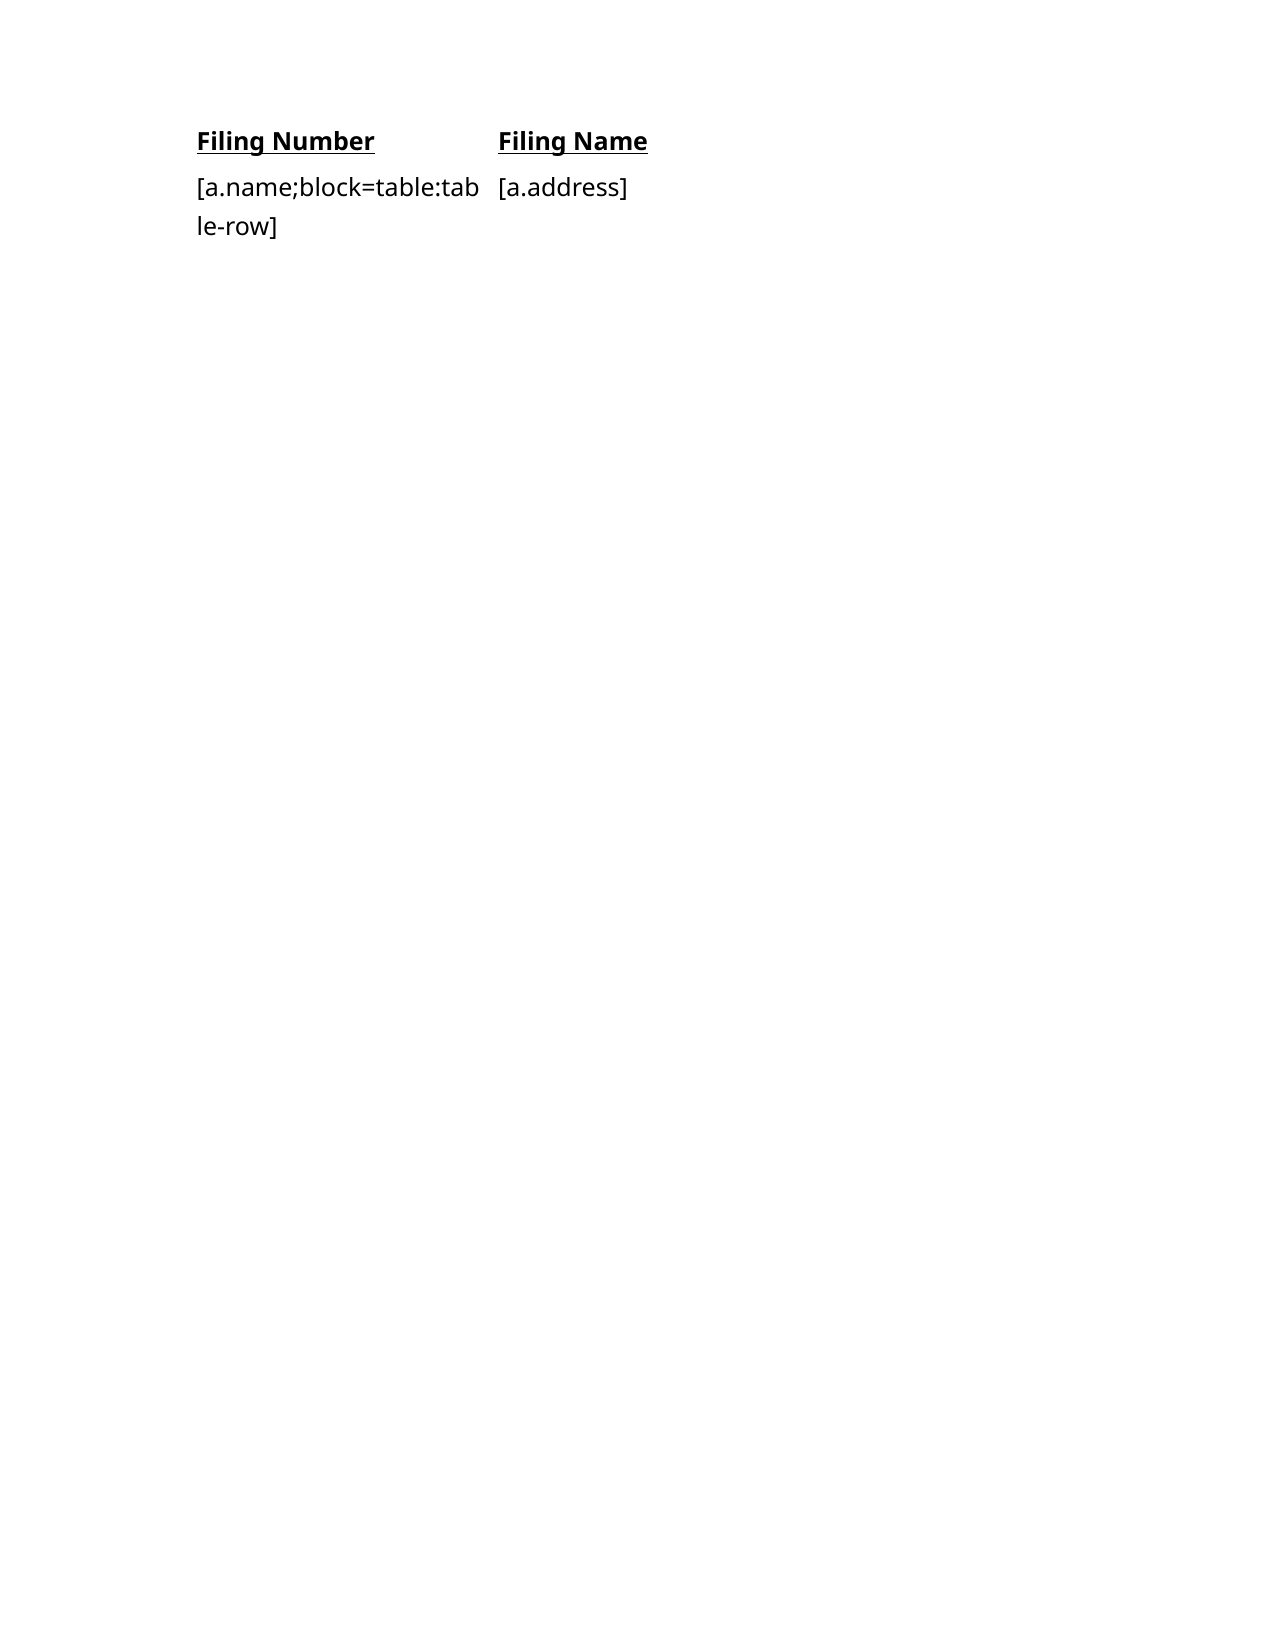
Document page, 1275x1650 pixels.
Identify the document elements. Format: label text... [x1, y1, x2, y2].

table_cell [a.address] [492, 164, 1157, 248]
table_header Filing Number [190, 118, 492, 164]
table_header Filing Name [492, 118, 1157, 164]
table_cell [a.name;block=table:table-row] [190, 164, 492, 248]
